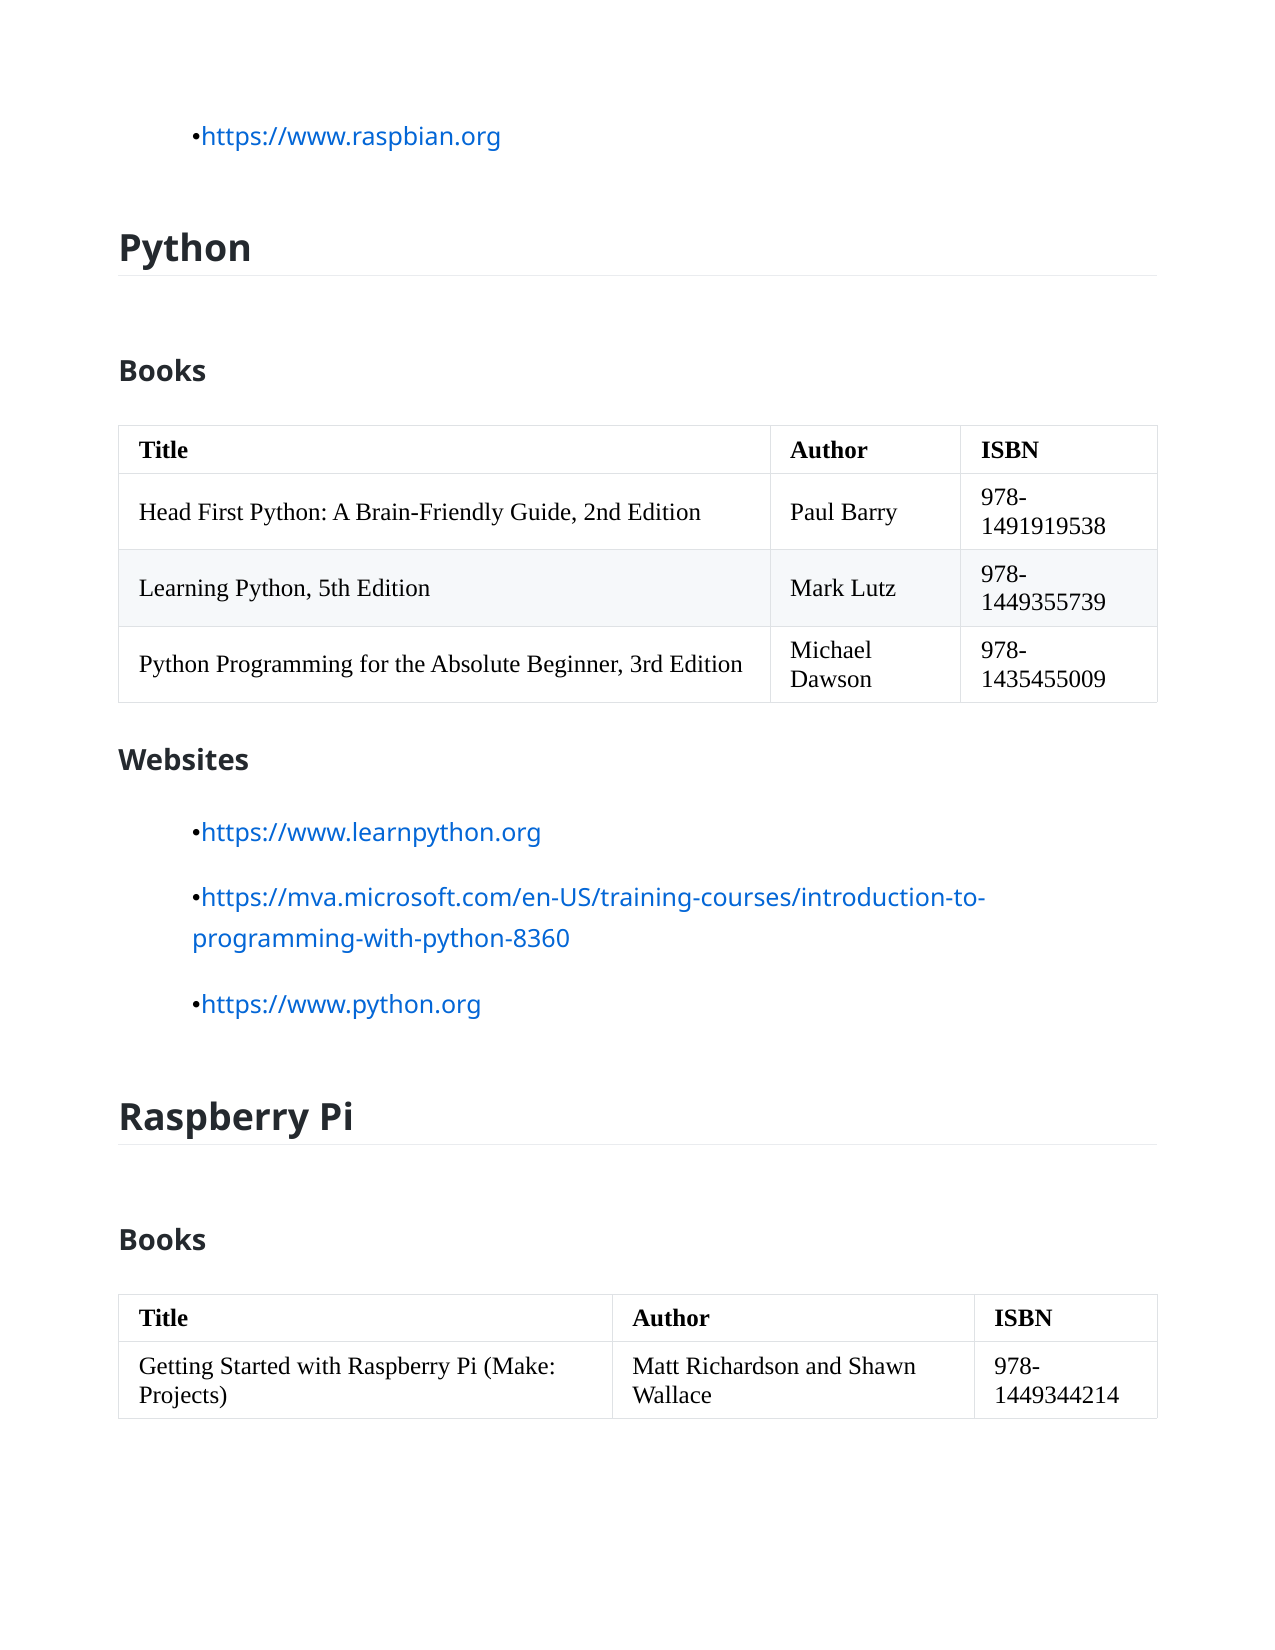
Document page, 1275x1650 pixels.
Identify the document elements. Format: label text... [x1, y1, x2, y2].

table_cell 978-1449355739 [961, 550, 1157, 626]
subtitle Books [118, 351, 1157, 390]
list https://www.learnpython.org [118, 814, 1157, 848]
table_header ISBN [961, 426, 1157, 473]
list https://mva.microsoft.com/en-US/training-courses/introduction-to-programming-with-python-8360 [118, 880, 1157, 955]
subtitle Python [118, 221, 1157, 275]
table_header Author [771, 426, 960, 473]
subtitle Books [118, 1219, 1157, 1259]
table_cell Matt Richardson and Shawn Wallace [613, 1342, 974, 1418]
subtitle Raspberry Pi [118, 1090, 1157, 1144]
table_header Title [119, 426, 770, 473]
table_cell Head First Python: A Brain-Friendly Guide, 2nd Edition [119, 474, 770, 549]
table_cell Python Programming for the Absolute Beginner, 3rd Edition [119, 627, 770, 702]
list https://www.raspbian.org [118, 118, 1157, 152]
table_cell Paul Barry [771, 474, 960, 549]
table_header ISBN [975, 1295, 1157, 1341]
table_header Title [119, 1295, 612, 1341]
table_cell 978-1491919538 [961, 474, 1157, 549]
table_cell Getting Started with Raspberry Pi (Make: Projects) [119, 1342, 612, 1418]
list https://www.python.org [118, 987, 1157, 1021]
table_cell Michael Dawson [771, 627, 960, 702]
table_cell Learning Python, 5th Edition [119, 550, 770, 626]
table_cell 978-1449344214 [975, 1342, 1157, 1418]
table_header Author [613, 1295, 974, 1341]
table_cell 978-1435455009 [961, 627, 1157, 702]
table_cell Mark Lutz [771, 550, 960, 626]
subtitle Websites [118, 739, 1157, 779]
